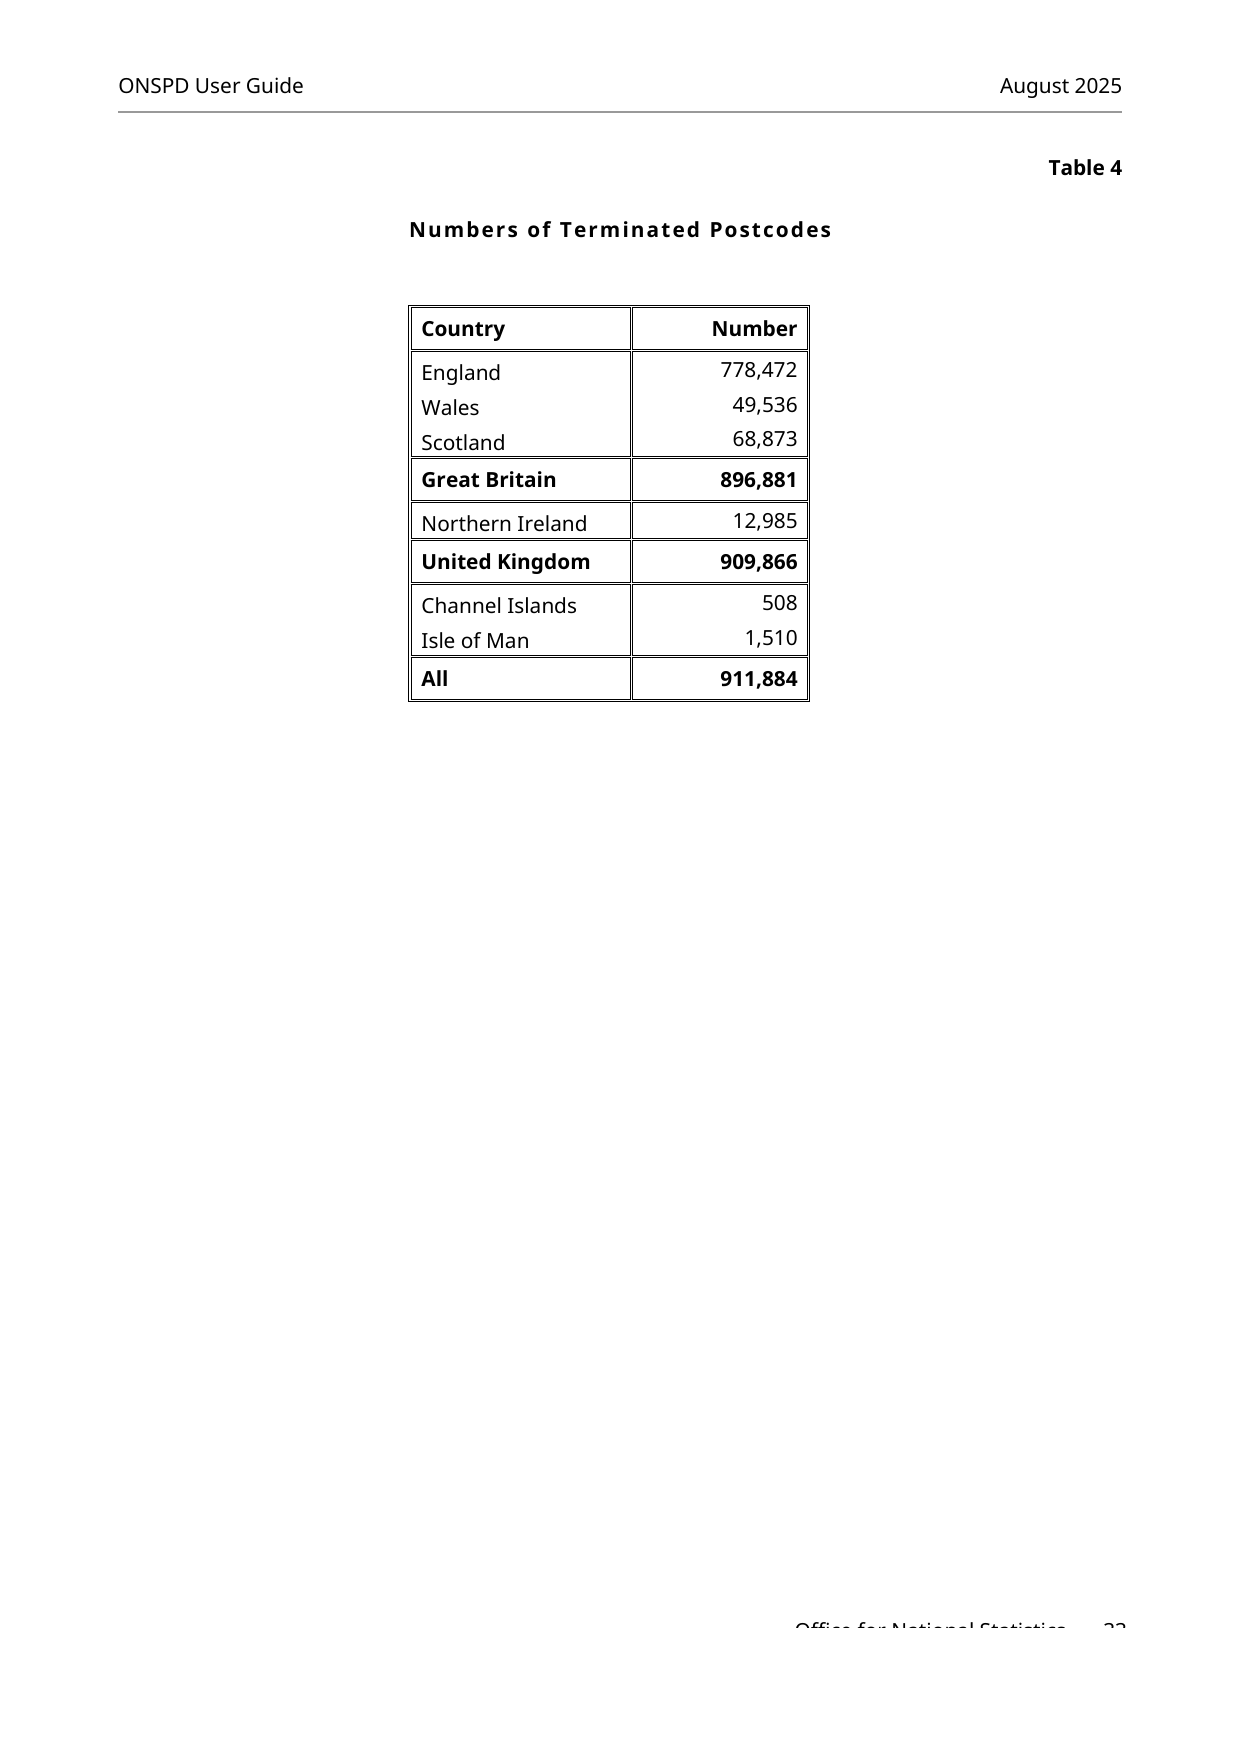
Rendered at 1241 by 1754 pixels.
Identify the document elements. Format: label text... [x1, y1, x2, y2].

table_cell Northern Ireland [412, 503, 630, 538]
table_cell All [412, 658, 630, 699]
table_cell 68,873 [633, 421, 807, 456]
subtitle Numbers of Terminated Postcodes [118, 219, 1122, 242]
table_cell Great Britain [412, 459, 630, 500]
table_cell Wales [412, 387, 630, 421]
table_cell 1,510 [633, 620, 807, 654]
table_cell United Kingdom [412, 541, 630, 582]
table_cell 49,536 [633, 387, 807, 421]
table_cell Isle of Man [412, 620, 630, 654]
table_cell 12,985 [633, 503, 807, 538]
text Table 4 [118, 153, 1122, 182]
table_cell 911,884 [633, 658, 807, 699]
table_cell Channel Islands [412, 585, 630, 620]
table_cell 909,866 [633, 541, 807, 582]
table_header Number [633, 308, 807, 349]
table_header Country [412, 308, 630, 349]
table_cell Scotland [412, 421, 630, 456]
table_cell 778,472 [633, 352, 807, 387]
table_cell England [412, 352, 630, 387]
table_cell 896,881 [633, 459, 807, 500]
table_cell 508 [633, 585, 807, 620]
